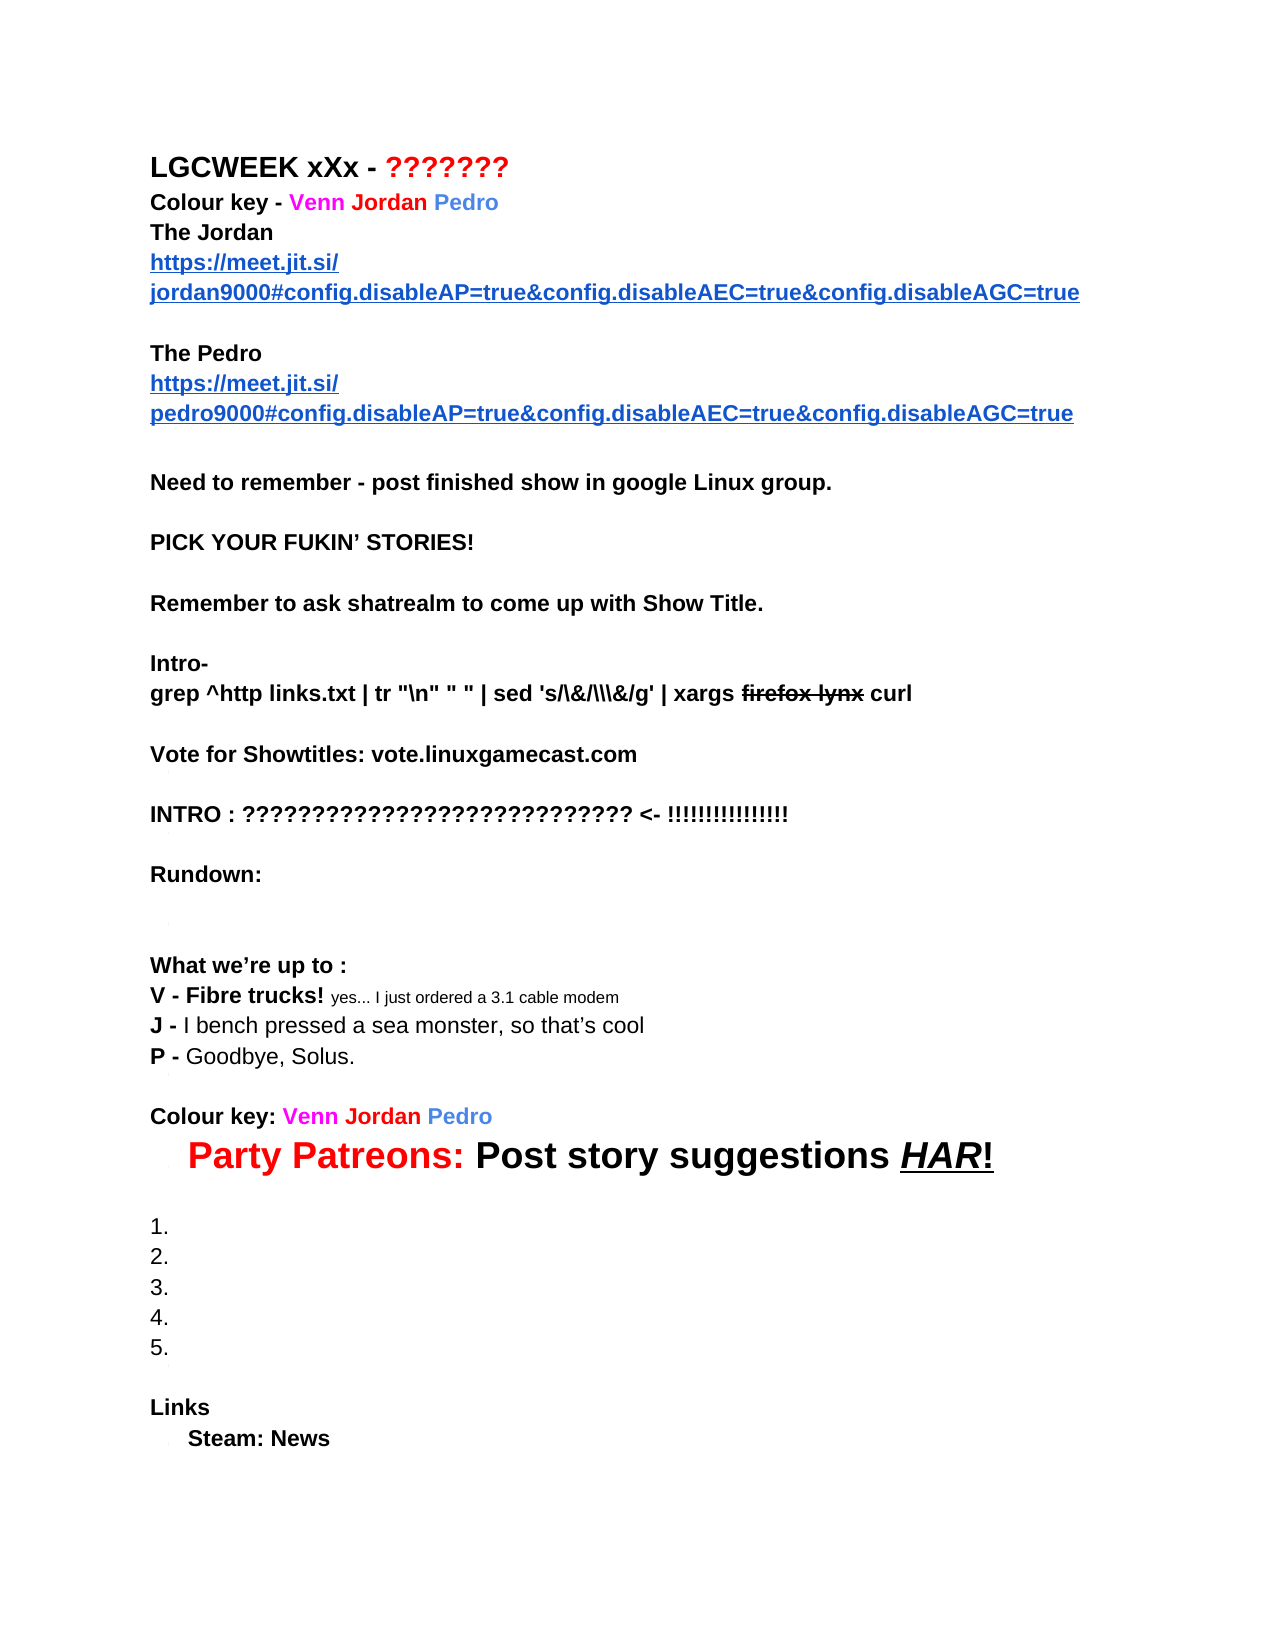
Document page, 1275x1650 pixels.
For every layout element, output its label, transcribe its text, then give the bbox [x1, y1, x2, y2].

text grep ^http links.txt | tr "\n" " " | sed 's/\&/\\\&/g' | xargs firefox lynx curl [150, 680, 1125, 707]
text P - Goodbye, Solus. [150, 1043, 1125, 1069]
text 5. [150, 1334, 1125, 1360]
text Links [150, 1394, 1125, 1421]
text Remember to ask shatrealm to come up with Show Title. [150, 589, 1125, 616]
text Need to remember - post finished show in google Linux group. [150, 469, 1125, 495]
text Intro- [150, 650, 1125, 676]
text LGCWEEK xXx - ??????? [150, 150, 1125, 183]
text 2. [150, 1243, 1125, 1270]
text Party Patreons: Post story suggestions HAR! [150, 1133, 1125, 1176]
text Colour key - Venn Jordan Pedro [150, 188, 1125, 215]
text https://meet.jit.si/pedro9000#config.disableAP=true&config.disableAEC=true&config.disableAGC=true [150, 370, 1125, 426]
text PICK YOUR FUKIN’ STORIES! [150, 529, 1125, 556]
text INTRO : ???????????????????????????? <- !!!!!!!!!!!!!!!! [150, 801, 1125, 827]
text V - Fibre trucks! yes... I just ordered a 3.1 cable modem [150, 982, 1125, 1009]
text The Pedro [150, 339, 1125, 366]
text Steam: News [150, 1424, 1125, 1451]
text 4. [150, 1304, 1125, 1330]
text What we’re up to : [150, 952, 1125, 978]
text The Jordan [150, 219, 1125, 245]
text J - I bench pressed a sea monster, so that’s cool [150, 1012, 1125, 1039]
text https://meet.jit.si/jordan9000#config.disableAP=true&config.disableAEC=true&config.disableAGC=true [150, 249, 1125, 306]
text Rundown: [150, 861, 1125, 888]
text Vote for Showtitles: vote.linuxgamecast.com [150, 741, 1125, 767]
text 1. [150, 1213, 1125, 1239]
text 3. [150, 1273, 1125, 1300]
text Colour key: Venn Jordan Pedro [150, 1103, 1125, 1129]
